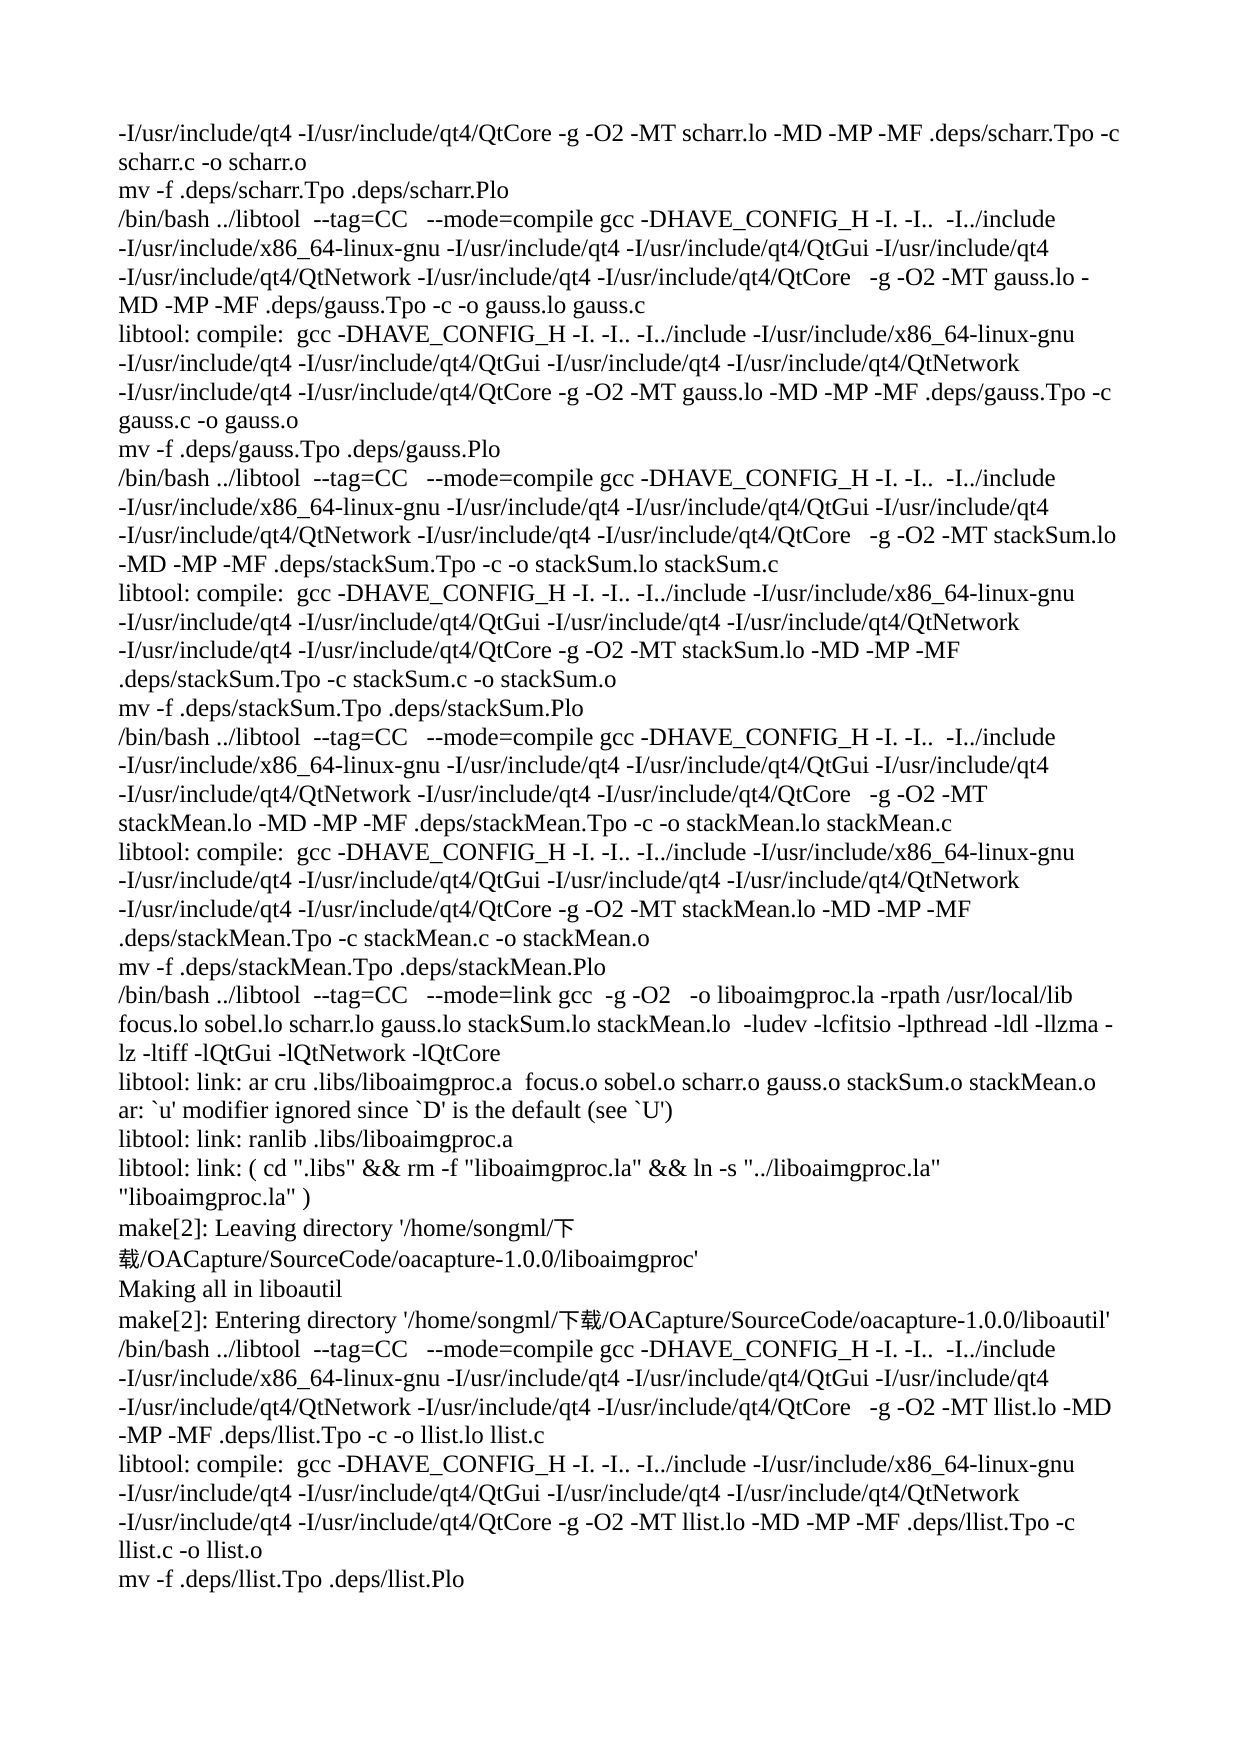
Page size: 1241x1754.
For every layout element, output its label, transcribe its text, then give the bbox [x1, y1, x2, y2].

text mv -f .deps/stackMean.Tpo .deps/stackMean.Plo [118, 952, 1122, 981]
text libtool: compile: gcc -DHAVE_CONFIG_H -I. -I.. -I../include -I/usr/include/x86_64-linux-gnu -I/usr/include/qt4 -I/usr/include/qt4/QtGui -I/usr/include/qt4 -I/usr/include/qt4/QtNetwork -I/usr/include/qt4 -I/usr/include/qt4/QtCore -g -O2 -MT stackMean.lo -MD -MP -MF .deps/stackMean.Tpo -c stackMean.c -o stackMean.o [118, 837, 1122, 952]
text Making all in liboautil [118, 1274, 1122, 1303]
text /bin/bash ../libtool --tag=CC --mode=compile gcc -DHAVE_CONFIG_H -I. -I.. -I../include -I/usr/include/x86_64-linux-gnu -I/usr/include/qt4 -I/usr/include/qt4/QtGui -I/usr/include/qt4 -I/usr/include/qt4/QtNetwork -I/usr/include/qt4 -I/usr/include/qt4/QtCore -g -O2 -MT stackSum.lo -MD -MP -MF .deps/stackSum.Tpo -c -o stackSum.lo stackSum.c [118, 463, 1122, 578]
text make[2]: Entering directory '/home/songml/下载/OACapture/SourceCode/oacapture-1.0.0/liboautil' [118, 1303, 1122, 1334]
text /bin/bash ../libtool --tag=CC --mode=compile gcc -DHAVE_CONFIG_H -I. -I.. -I../include -I/usr/include/x86_64-linux-gnu -I/usr/include/qt4 -I/usr/include/qt4/QtGui -I/usr/include/qt4 -I/usr/include/qt4/QtNetwork -I/usr/include/qt4 -I/usr/include/qt4/QtCore -g -O2 -MT gauss.lo -MD -MP -MF .deps/gauss.Tpo -c -o gauss.lo gauss.c [118, 204, 1122, 319]
text mv -f .deps/gauss.Tpo .deps/gauss.Plo [118, 434, 1122, 463]
text -I/usr/include/qt4 -I/usr/include/qt4/QtCore -g -O2 -MT scharr.lo -MD -MP -MF .deps/scharr.Tpo -c scharr.c -o scharr.o [118, 118, 1122, 176]
text /bin/bash ../libtool --tag=CC --mode=compile gcc -DHAVE_CONFIG_H -I. -I.. -I../include -I/usr/include/x86_64-linux-gnu -I/usr/include/qt4 -I/usr/include/qt4/QtGui -I/usr/include/qt4 -I/usr/include/qt4/QtNetwork -I/usr/include/qt4 -I/usr/include/qt4/QtCore -g -O2 -MT stackMean.lo -MD -MP -MF .deps/stackMean.Tpo -c -o stackMean.lo stackMean.c [118, 722, 1122, 837]
text ar: `u' modifier ignored since `D' is the default (see `U') [118, 1096, 1122, 1124]
text libtool: compile: gcc -DHAVE_CONFIG_H -I. -I.. -I../include -I/usr/include/x86_64-linux-gnu -I/usr/include/qt4 -I/usr/include/qt4/QtGui -I/usr/include/qt4 -I/usr/include/qt4/QtNetwork -I/usr/include/qt4 -I/usr/include/qt4/QtCore -g -O2 -MT llist.lo -MD -MP -MF .deps/llist.Tpo -c llist.c -o llist.o [118, 1449, 1122, 1564]
text /bin/bash ../libtool --tag=CC --mode=compile gcc -DHAVE_CONFIG_H -I. -I.. -I../include -I/usr/include/x86_64-linux-gnu -I/usr/include/qt4 -I/usr/include/qt4/QtGui -I/usr/include/qt4 -I/usr/include/qt4/QtNetwork -I/usr/include/qt4 -I/usr/include/qt4/QtCore -g -O2 -MT llist.lo -MD -MP -MF .deps/llist.Tpo -c -o llist.lo llist.c [118, 1334, 1122, 1449]
text mv -f .deps/stackSum.Tpo .deps/stackSum.Plo [118, 693, 1122, 722]
text libtool: link: ranlib .libs/liboaimgproc.a [118, 1124, 1122, 1153]
text mv -f .deps/scharr.Tpo .deps/scharr.Plo [118, 176, 1122, 204]
text /bin/bash ../libtool --tag=CC --mode=link gcc -g -O2 -o liboaimgproc.la -rpath /usr/local/lib focus.lo sobel.lo scharr.lo gauss.lo stackSum.lo stackMean.lo -ludev -lcfitsio -lpthread -ldl -llzma -lz -ltiff -lQtGui -lQtNetwork -lQtCore [118, 981, 1122, 1067]
text libtool: link: ar cru .libs/liboaimgproc.a focus.o sobel.o scharr.o gauss.o stackSum.o stackMean.o [118, 1067, 1122, 1096]
text libtool: compile: gcc -DHAVE_CONFIG_H -I. -I.. -I../include -I/usr/include/x86_64-linux-gnu -I/usr/include/qt4 -I/usr/include/qt4/QtGui -I/usr/include/qt4 -I/usr/include/qt4/QtNetwork -I/usr/include/qt4 -I/usr/include/qt4/QtCore -g -O2 -MT gauss.lo -MD -MP -MF .deps/gauss.Tpo -c gauss.c -o gauss.o [118, 319, 1122, 434]
text make[2]: Leaving directory '/home/songml/下载/OACapture/SourceCode/oacapture-1.0.0/liboaimgproc' [118, 1211, 1122, 1274]
text libtool: link: ( cd ".libs" && rm -f "liboaimgproc.la" && ln -s "../liboaimgproc.la" "liboaimgproc.la" ) [118, 1153, 1122, 1211]
text libtool: compile: gcc -DHAVE_CONFIG_H -I. -I.. -I../include -I/usr/include/x86_64-linux-gnu -I/usr/include/qt4 -I/usr/include/qt4/QtGui -I/usr/include/qt4 -I/usr/include/qt4/QtNetwork -I/usr/include/qt4 -I/usr/include/qt4/QtCore -g -O2 -MT stackSum.lo -MD -MP -MF .deps/stackSum.Tpo -c stackSum.c -o stackSum.o [118, 578, 1122, 693]
text mv -f .deps/llist.Tpo .deps/llist.Plo [118, 1564, 1122, 1593]
